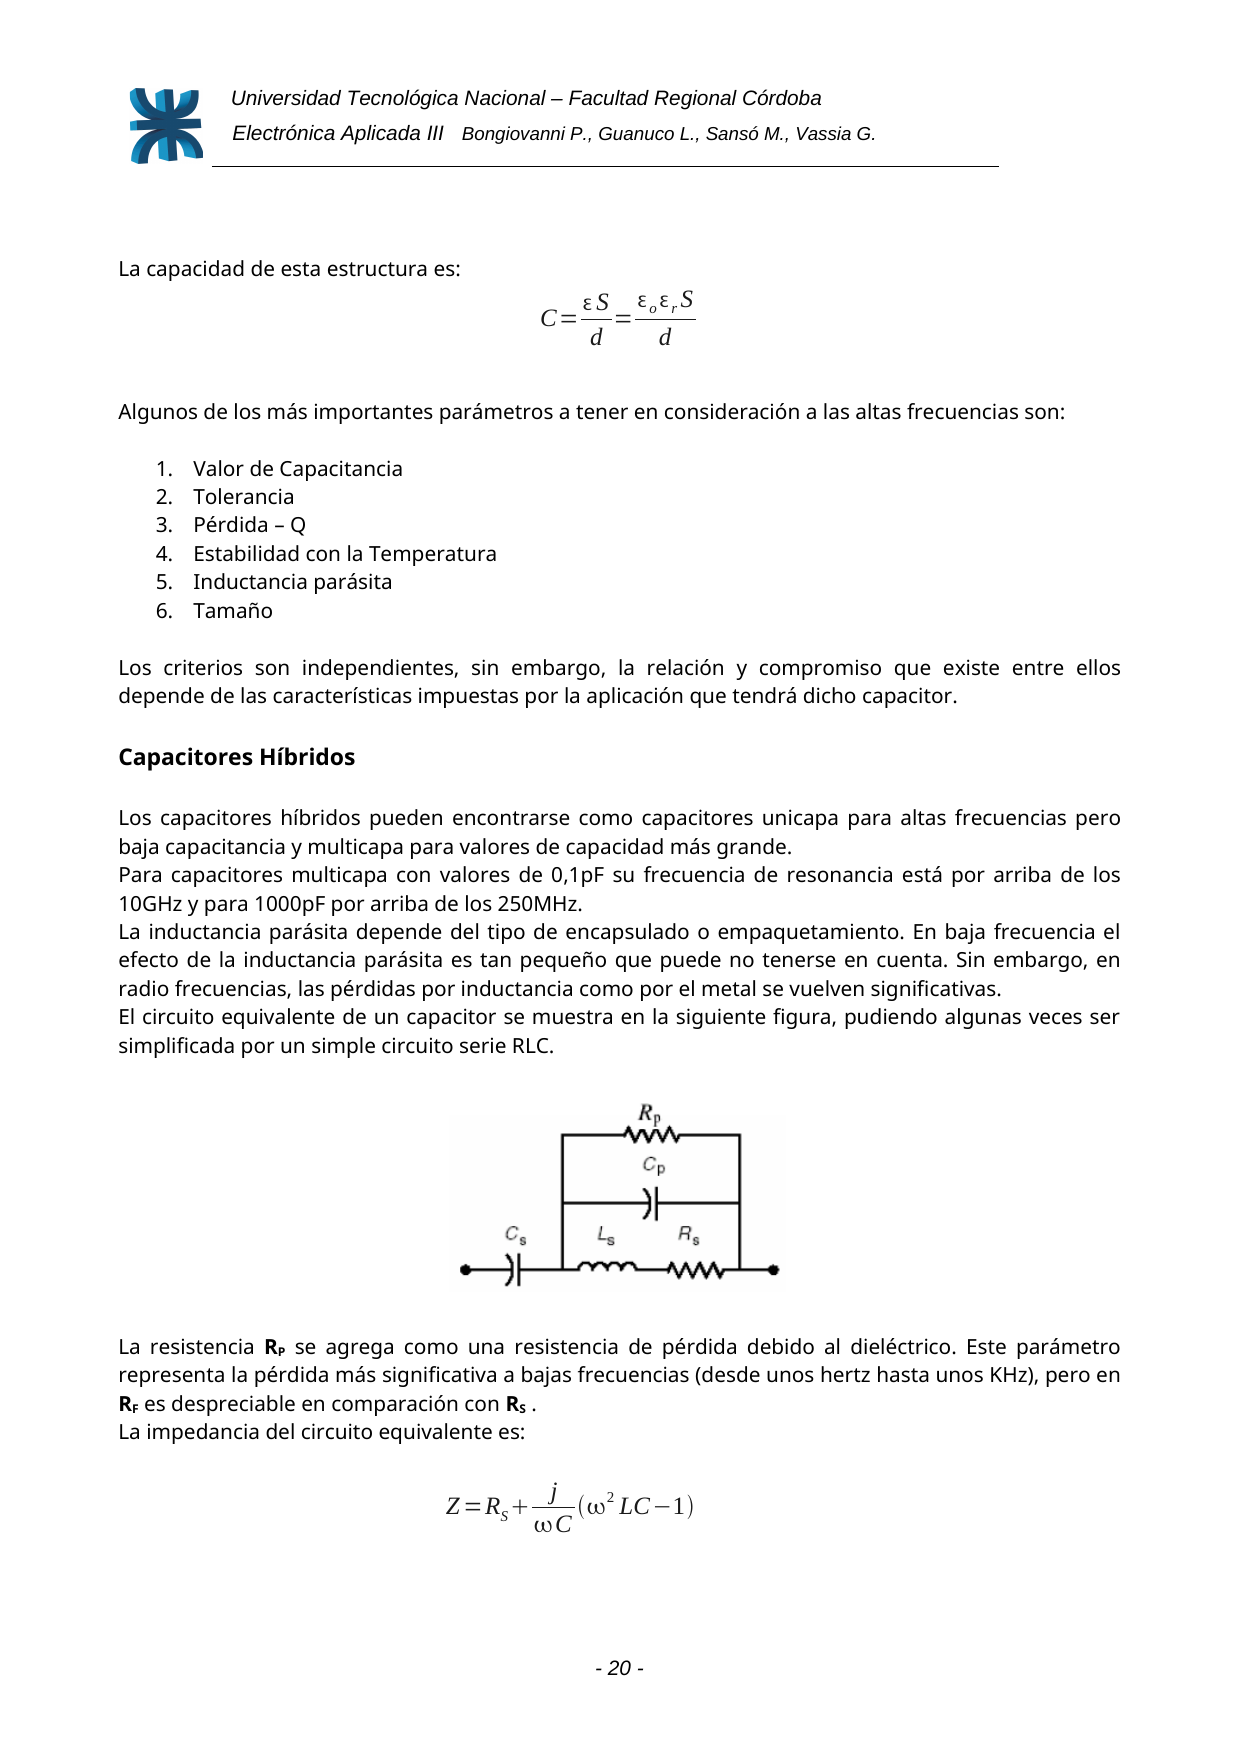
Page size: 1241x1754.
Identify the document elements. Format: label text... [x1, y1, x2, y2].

list Inductancia parásita [156, 567, 1122, 596]
list Tamaño [156, 596, 1122, 624]
text Algunos de los más importantes parámetros a tener en consideración a las altas frecuencias son: [118, 397, 1122, 425]
text La capacidad de esta estructura es: [118, 254, 1122, 283]
list Pérdida – Q [156, 511, 1122, 539]
text El circuito equivalente de un capacitor se muestra en la siguiente figura, pudiendo algunas veces ser simplificada por un simple circuito serie RLC. [118, 1002, 1122, 1059]
text Los capacitores híbridos pueden encontrarse como capacitores unicapa para altas frecuencias pero baja capacitancia y multicapa para valores de capacidad más grande. [118, 803, 1122, 860]
text Para capacitores multicapa con valores de 0,1pF su frecuencia de resonancia está por arriba de los 10GHz y para 1000pF por arriba de los 250MHz. [118, 860, 1122, 917]
text La inductancia parásita depende del tipo de encapsulado o empaquetamiento. En baja frecuencia el efecto de la inductancia parásita es tan pequeño que puede no tenerse en cuenta. Sin embargo, en radio frecuencias, las pérdidas por inductancia como por el metal se vuelven significativas. [118, 917, 1122, 1002]
text La resistencia RP se agrega como una resistencia de pérdida debido al dieléctrico. Este parámetro representa la pérdida más significativa a bajas frecuencias (desde unos hertz hasta unos KHz), pero en RF es despreciable en comparación con RS . [118, 1332, 1122, 1417]
text Los criterios son independientes, sin embargo, la relación y compromiso que existe entre ellos depende de las características impuestas por la aplicación que tendrá dicho capacitor. [118, 653, 1122, 709]
list Valor de Capacitancia [156, 454, 1122, 482]
list Estabilidad con la Temperatura [156, 539, 1122, 567]
picture [129, 88, 203, 164]
list Tolerancia [156, 482, 1122, 511]
text La impedancia del circuito equivalente es: [118, 1417, 1122, 1446]
text Capacitores Híbridos [118, 741, 1122, 772]
